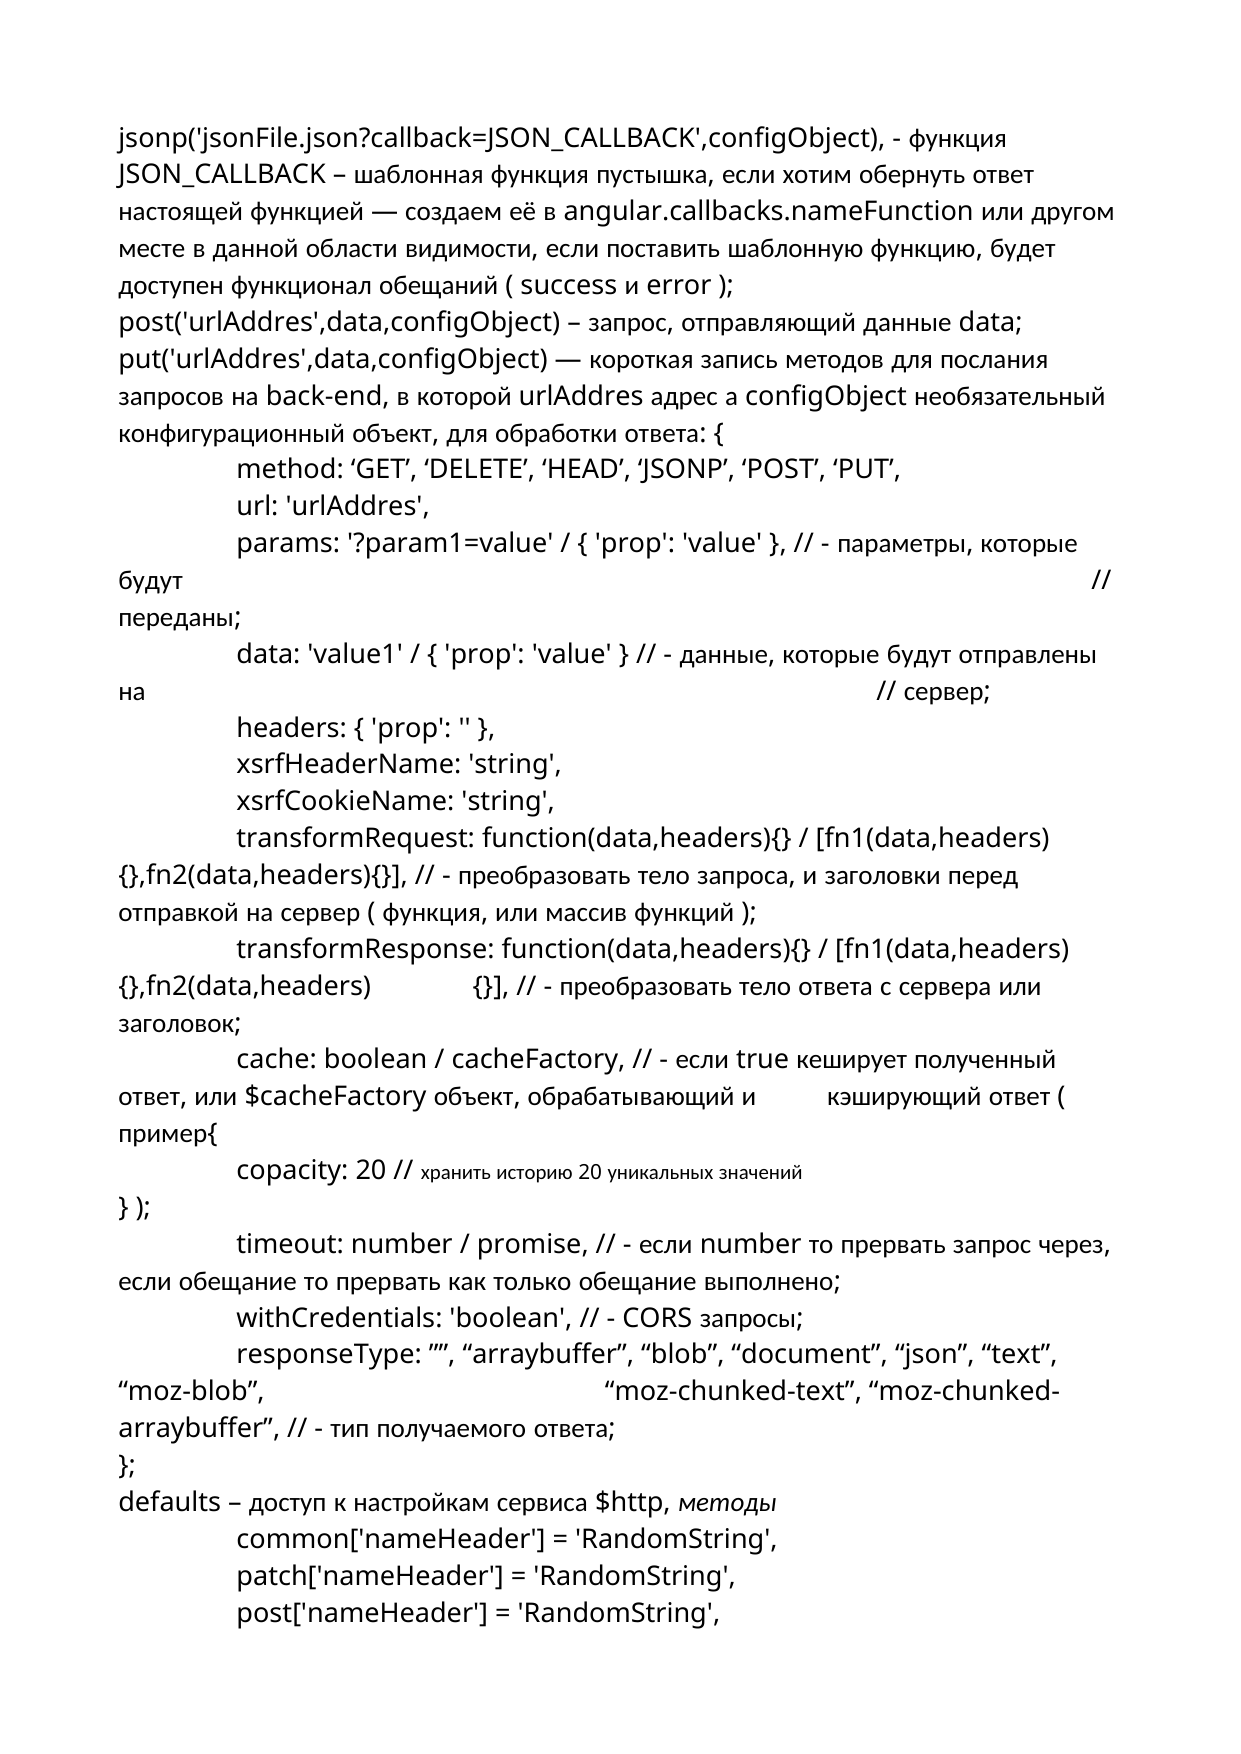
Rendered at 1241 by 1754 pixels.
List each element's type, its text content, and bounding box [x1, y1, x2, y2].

text put('urlAddres',data,configObject) — короткая запись методов для послания запросов на back-end, в которой urlAddres адрес а configObject необязательный конфигурационный объект, для обработки ответа: { [118, 339, 1122, 450]
text data: 'value1' / { 'prop': 'value' } // - данные, которые будут отправлены на // сервер; [118, 634, 1122, 708]
text common['nameHeader'] = 'RandomString', [118, 1519, 1122, 1556]
text post('urlAddres',data,configObject) – запрос, отправляющий данные data; [118, 302, 1122, 339]
text withCredentials: 'boolean', // - CORS запросы; [118, 1298, 1122, 1335]
text patch['nameHeader'] = 'RandomString', [118, 1556, 1122, 1593]
text xsrfHeaderName: 'string', [118, 745, 1122, 782]
text jsonp('jsonFile.json?callback=JSON_CALLBACK',configObject), - функция JSON_CALLBACK – шаблонная функция пустышка, если хотим обернуть ответ настоящей функцией — создаем её в angular.callbacks.nameFunction или другом месте в данной области видимости, если поставить шаблонную функцию, будет доступен функционал обещаний ( success и error ); [118, 118, 1122, 302]
text xsrfCookieName: 'string', [118, 782, 1122, 819]
text params: '?param1=value' / { 'prop': 'value' }, // - параметры, которые будут // переданы; [118, 524, 1122, 634]
text responseType: ””, “arraybuffer”, “blob”, “document”, “json”, “text”, “moz-blob”, “moz-chunked-text”, “moz-chunked-arraybuffer”, // - тип получаемого ответа; [118, 1335, 1122, 1446]
text timeout: number / promise, // - если number то прервать запрос через, если обещание то прервать как только обещание выполнено; [118, 1224, 1122, 1298]
text transformRequest: function(data,headers){} / [fn1(data,headers){},fn2(data,headers){}], // - преобразовать тело запроса, и заголовки перед отправкой на сервер ( функция, или массив функций ); [118, 819, 1122, 929]
text }; [118, 1446, 1122, 1482]
text url: 'urlAddres', [118, 487, 1122, 524]
text defaults – доступ к настройкам сервиса $http, методы [118, 1482, 1122, 1519]
text transformResponse: function(data,headers){} / [fn1(data,headers){},fn2(data,headers) {}], // - преобразовать тело ответа с сервера или заголовок; [118, 929, 1122, 1040]
text copacity: 20 // хранить историю 20 уникальных значений [118, 1151, 1122, 1187]
text post['nameHeader'] = 'RandomString', [118, 1593, 1122, 1630]
text headers: { 'prop': '' }, [118, 708, 1122, 745]
text } ); [118, 1187, 1122, 1224]
text method: ‘GET’, ‘DELETE’, ‘HEAD’, ‘JSONP’, ‘POST’, ‘PUT’, [118, 450, 1122, 487]
text cache: boolean / cacheFactory, // - если true кеширует полученный ответ, или $cacheFactory объект, обрабатывающий и кэширующий ответ ( пример{ [118, 1040, 1122, 1151]
